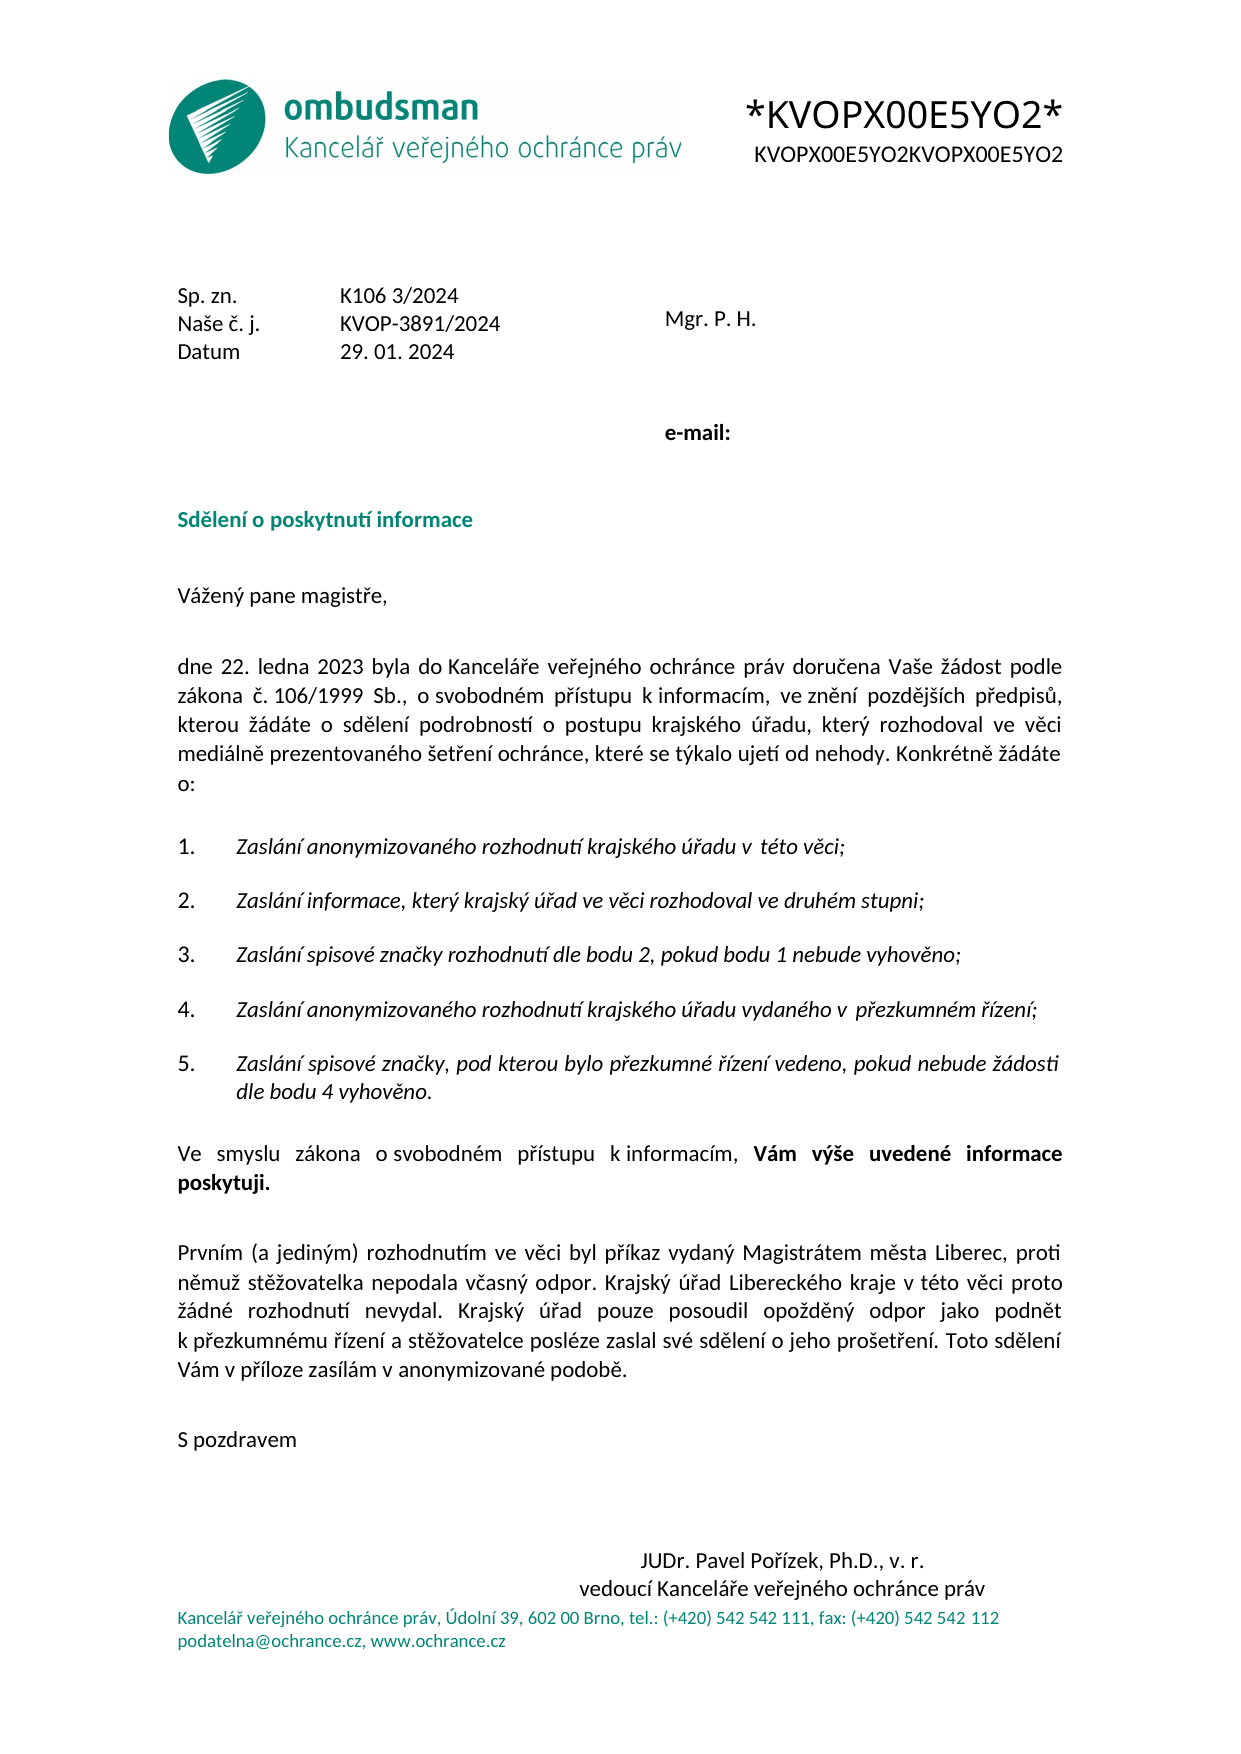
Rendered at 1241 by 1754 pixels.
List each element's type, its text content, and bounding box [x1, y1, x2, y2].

text S pozdravem [177, 1426, 1063, 1453]
text dne 22. ledna 2023 byla do Kanceláře veřejného ochránce práv doručena Vaše žádost podle zákona č. 106/1999 Sb., o svobodném přístupu k informacím, ve znění pozdějších předpisů, kterou žádáte o sdělení podrobností o postupu krajského úřadu, který rozhodoval ve věci mediálně prezentovaného šetření ochránce, které se týkalo ujetí od nehody. Konkrétně žádáte o: [177, 652, 1063, 797]
text JUDr. Pavel Pořízek, Ph.D., v. r. [502, 1546, 1063, 1574]
list Zaslání spisové značky, pod kterou bylo přezkumné řízení vedeno, pokud nebude žádosti dle bodu 4 vyhověno. [177, 1048, 1063, 1105]
table_header K106 3/2024 KVOP-3891/2024 29. 01. 2024 [340, 220, 664, 505]
list Zaslání informace, který krajský úřad ve věci rozhodoval ve druhém stupni; [177, 885, 1063, 914]
text Vážený pane magistře, [177, 582, 1063, 610]
subtitle Sdělení o poskytnutí informace [177, 505, 1063, 533]
text vedoucí Kanceláře veřejného ochránce práv [502, 1574, 1063, 1602]
table_header Mgr. P. H. e-mail: [665, 220, 1085, 505]
list Zaslání spisové značky rozhodnutí dle bodu 2, pokud bodu 1 nebude vyhověno; [177, 939, 1063, 969]
table_header Sp. zn. Naše č. j. Datum [177, 220, 340, 505]
text Prvním (a jediným) rozhodnutím ve věci byl příkaz vydaný Magistrátem města Liberec, proti němuž stěžovatelka nepodala včasný odpor. Krajský úřad Libereckého kraje v této věci proto žádné rozhodnutí nevydal. Krajský úřad pouze posoudil opožděný odpor jako podnět k přezkumnému řízení a stěžovatelce posléze zaslal své sdělení o jeho prošetření. Toto sdělení Vám v příloze zasílám v anonymizované podobě. [177, 1238, 1063, 1383]
text Ve smyslu zákona o svobodném přístupu k informacím, Vám výše uvedené informace poskytuji. [177, 1139, 1063, 1196]
list Zaslání anonymizovaného rozhodnutí krajského úřadu vydaného v přezkumném řízení; [177, 994, 1063, 1023]
list Zaslání anonymizovaného rozhodnutí krajského úřadu v této věci; [177, 831, 1063, 860]
